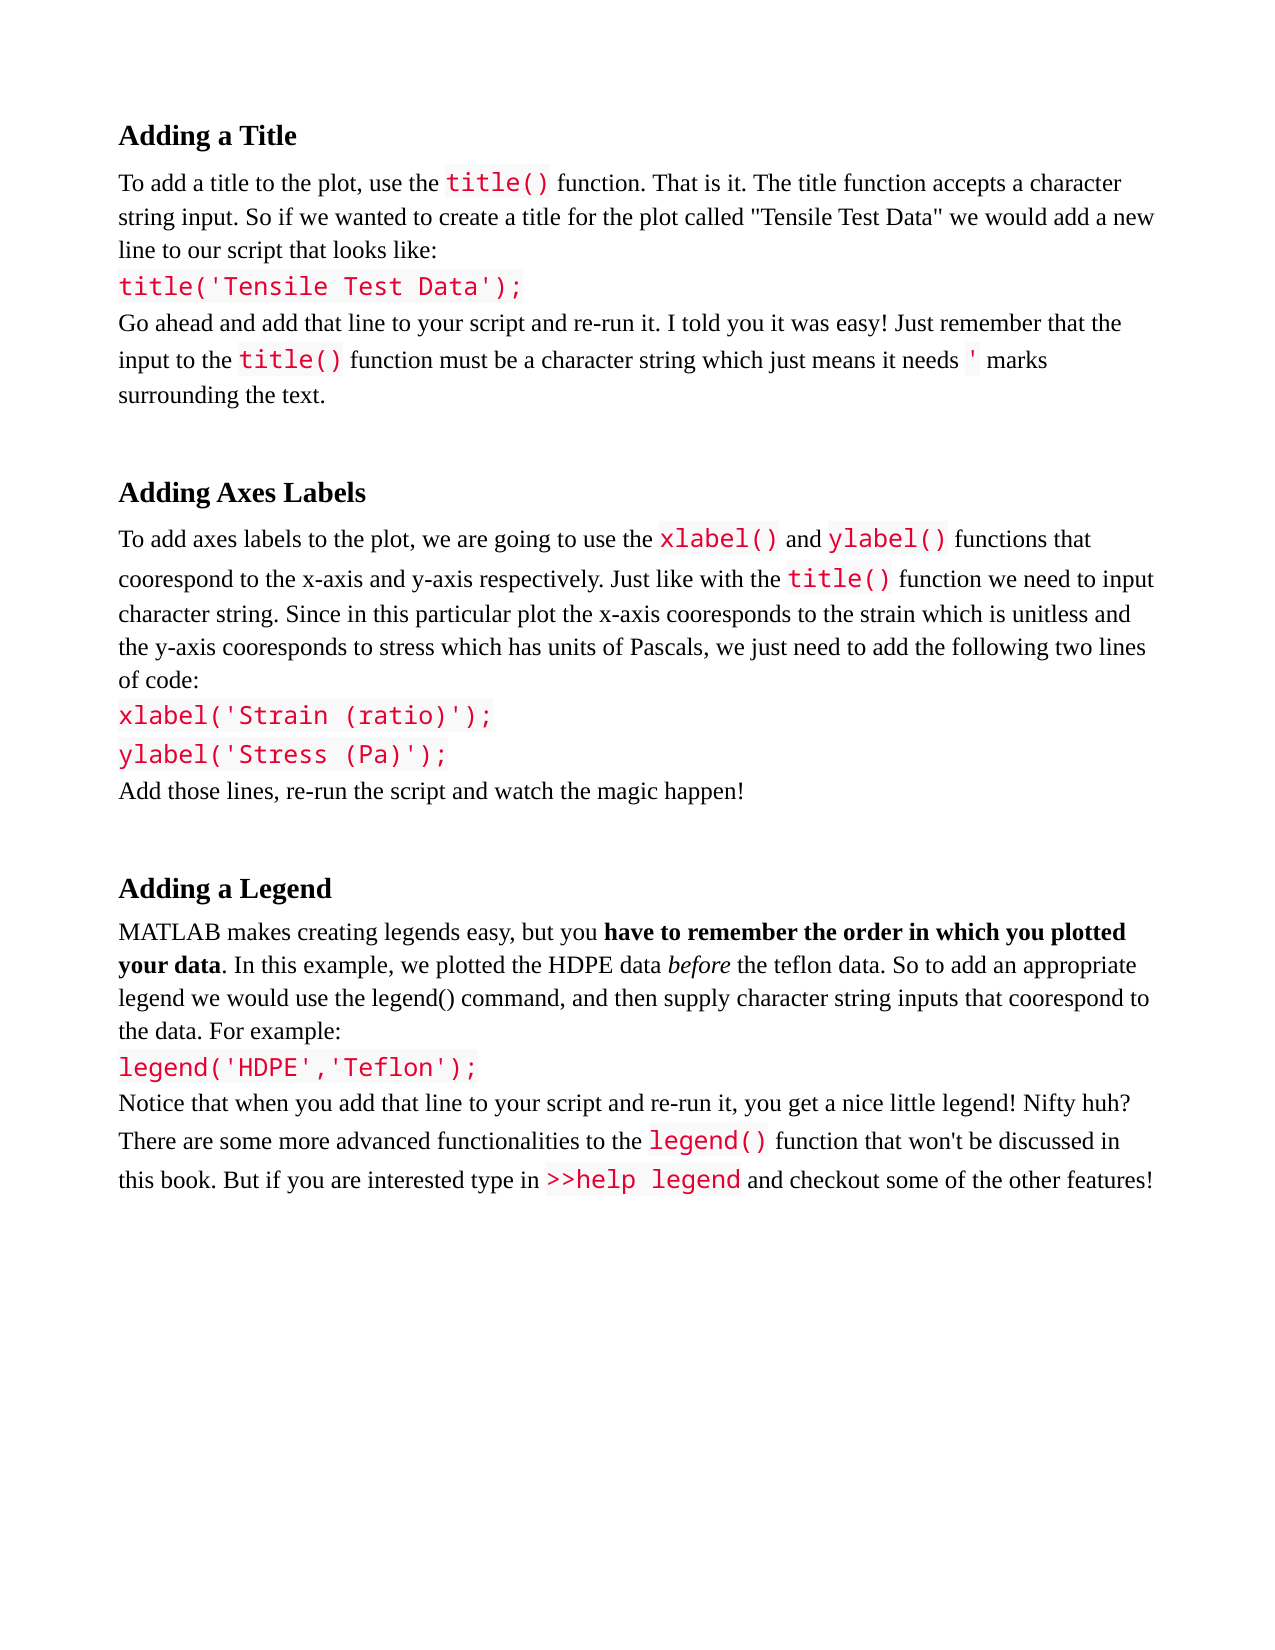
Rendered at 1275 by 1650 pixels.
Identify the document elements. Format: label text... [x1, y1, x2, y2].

text Go ahead and add that line to your script and re-run it. I told you it was easy! Just remember that the input to the title() function must be a character string which just means it needs ' marks surrounding the text. [118, 308, 1157, 409]
text Add those lines, re-run the script and watch the magic happen! [118, 776, 1157, 805]
subtitle Adding a Legend [118, 871, 1157, 905]
text xlabel('Strain (ratio)'); [118, 698, 1157, 732]
text To add axes labels to the plot, we are going to use the xlabel() and ylabel() functions that coorespond to the x-axis and y-axis respectively. Just like with the title() function we need to input character string. Since in this particular plot the x-axis cooresponds to the strain which is unitless and the y-axis cooresponds to stress which has units of Pascals, we just need to add the following two lines of code: [118, 521, 1157, 693]
text To add a title to the plot, use the title() function. That is it. The title function accepts a character string input. So if we wanted to create a title for the plot called "Tensile Test Data" we would add a new line to our script that looks like: [118, 164, 1157, 264]
subtitle Adding Axes Labels [118, 475, 1157, 509]
text title('Tensile Test Data'); [118, 268, 1157, 303]
text Notice that when you add that line to your script and re-run it, you get a nice little legend! Nifty huh? There are some more advanced functionalities to the legend() function that won't be discussed in this book. But if you are interested type in >>help legend and checkout some of the other features! [118, 1088, 1157, 1196]
text legend('HDPE','Teflon'); [118, 1049, 1157, 1083]
text ylabel('Stress (Pa)'); [118, 737, 1157, 771]
subtitle Adding a Title [118, 118, 1157, 152]
text MATLAB makes creating legends easy, but you have to remember the order in which you plotted your data. In this example, we plotted the HDPE data before the teflon data. So to add an appropriate legend we would use the legend() command, and then supply character string inputs that coorespond to the data. For example: [118, 917, 1157, 1045]
